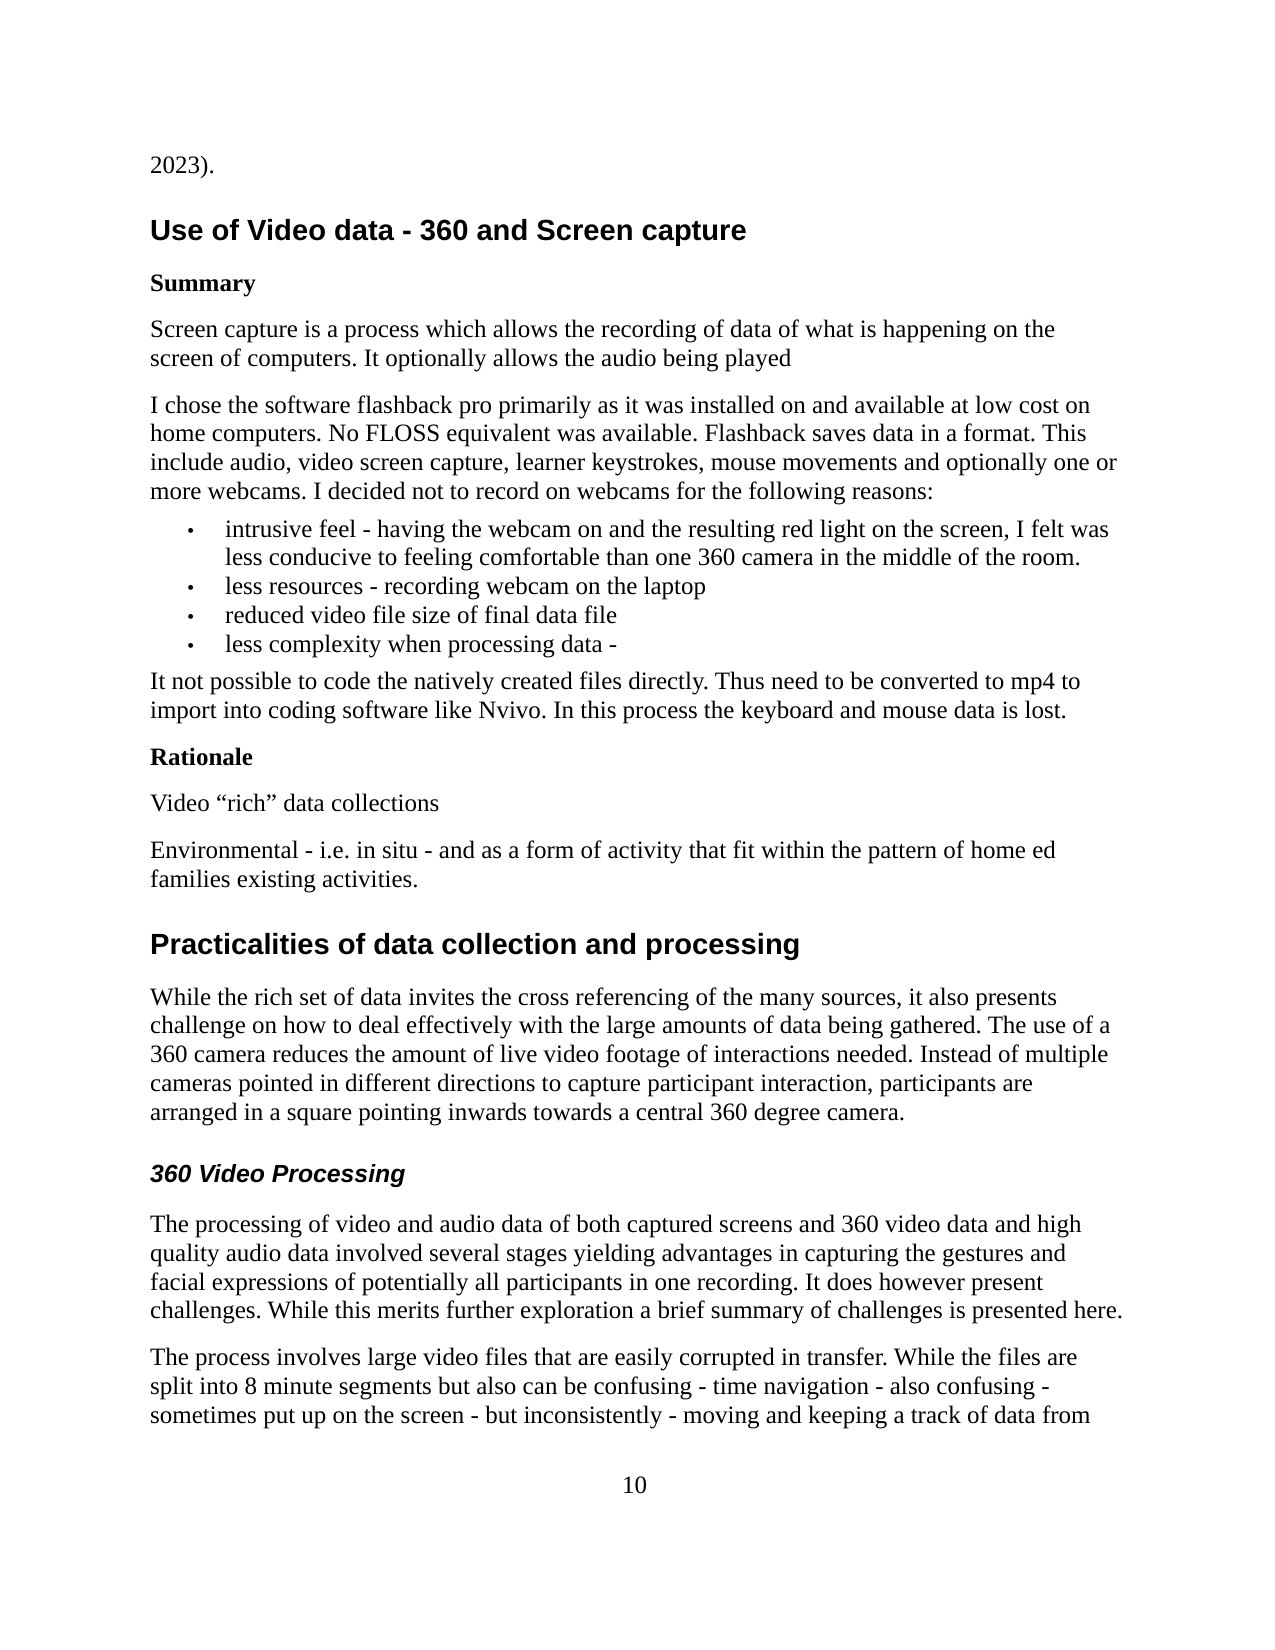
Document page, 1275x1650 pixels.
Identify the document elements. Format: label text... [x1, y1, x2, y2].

text While the rich set of data invites the cross referencing of the many sources, it also presents challenge on how to deal effectively with the large amounts of data being gathered. The use of a 360 camera reduces the amount of live video footage of interactions needed. Instead of multiple cameras pointed in different directions to capture participant interaction, participants are arranged in a square pointing inwards towards a central 360 degree camera. [150, 982, 1125, 1125]
text It not possible to code the natively created files directly. Thus need to be converted to mp4 to import into coding software like Nvivo. In this process the keyboard and mouse data is lost. [150, 666, 1125, 724]
text The process involves large video files that are easily corrupted in transfer. While the files are split into 8 minute segments but also can be confusing - time navigation - also confusing - sometimes put up on the screen - but inconsistently - moving and keeping a track of data from [150, 1342, 1125, 1428]
text Summary [150, 268, 1125, 296]
text The processing of video and audio data of both captured screens and 360 video data and high quality audio data involved several stages yielding advantages in capturing the gestures and facial expressions of potentially all participants in one recording. It does however present challenges. While this merits further exploration a brief summary of challenges is presented here. [150, 1209, 1125, 1324]
subtitle 360 Video Processing [150, 1159, 1125, 1188]
text Environmental - i.e. in situ - and as a form of activity that fit within the pattern of home ed families existing activities. [150, 835, 1125, 893]
text I chose the software flashback pro primarily as it was installed on and available at low cost on home computers. No FLOSS equivalent was available. Flashback saves data in a format. This include audio, video screen capture, learner keystrokes, mouse movements and optionally one or more webcams. I decided not to record on webcams for the following reasons: [150, 390, 1125, 505]
subtitle Practicalities of data collection and processing [150, 927, 1125, 960]
list less resources - recording webcam on the laptop [187, 571, 1125, 600]
text Screen capture is a process which allows the recording of data of what is happening on the screen of computers. It optionally allows the audio being played [150, 314, 1125, 372]
list reduced video file size of final data file [187, 600, 1125, 629]
list less complexity when processing data - [187, 629, 1125, 657]
text Rationale [150, 742, 1125, 771]
subtitle Use of Video data - 360 and Screen capture [150, 213, 1125, 246]
list intrusive feel - having the webcam on and the resulting red light on the screen, I felt was less conducive to feeling comfortable than one 360 camera in the middle of the room. [187, 514, 1125, 571]
text 2023). [150, 150, 1125, 179]
text Video “rich” data collections [150, 788, 1125, 817]
